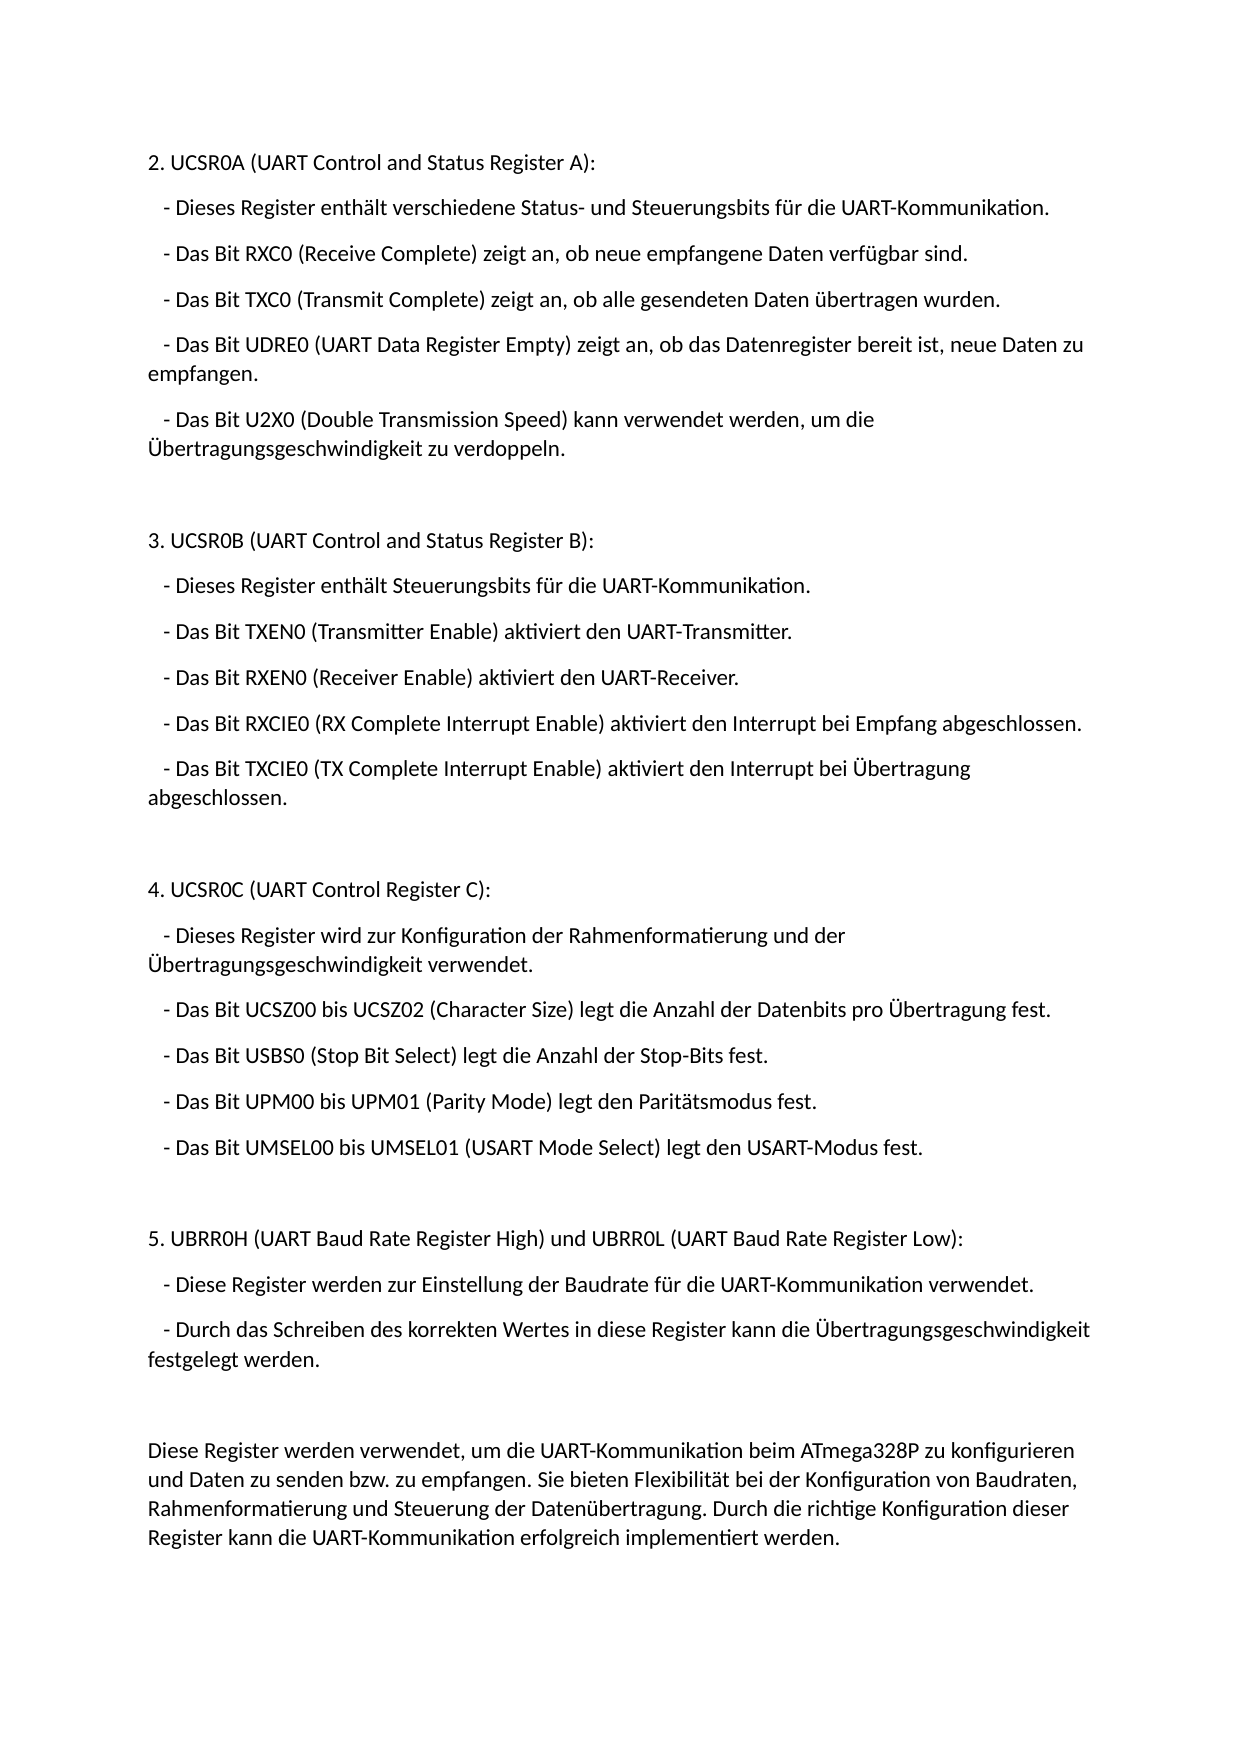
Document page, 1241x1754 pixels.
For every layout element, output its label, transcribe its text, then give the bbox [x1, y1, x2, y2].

text 4. UCSR0C (UART Control Register C): [148, 875, 1093, 903]
text - Das Bit RXEN0 (Receiver Enable) aktiviert den UART-Receiver. [148, 663, 1093, 691]
text - Das Bit UDRE0 (UART Data Register Empty) zeigt an, ob das Datenregister bereit ist, neue Daten zu empfangen. [148, 331, 1093, 388]
text - Das Bit TXEN0 (Transmitter Enable) aktiviert den UART-Transmitter. [148, 617, 1093, 645]
text 2. UCSR0A (UART Control and Status Register A): [148, 148, 1093, 176]
text - Das Bit USBS0 (Stop Bit Select) legt die Anzahl der Stop-Bits fest. [148, 1041, 1093, 1069]
text - Das Bit U2X0 (Double Transmission Speed) kann verwendet werden, um die Übertragungsgeschwindigkeit zu verdoppeln. [148, 405, 1093, 462]
text 3. UCSR0B (UART Control and Status Register B): [148, 526, 1093, 554]
text - Dieses Register wird zur Konfiguration der Rahmenformatierung und der Übertragungsgeschwindigkeit verwendet. [148, 921, 1093, 978]
text - Diese Register werden zur Einstellung der Baudrate für die UART-Kommunikation verwendet. [148, 1270, 1093, 1298]
text - Das Bit RXCIE0 (RX Complete Interrupt Enable) aktiviert den Interrupt bei Empfang abgeschlossen. [148, 709, 1093, 737]
text - Das Bit TXCIE0 (TX Complete Interrupt Enable) aktiviert den Interrupt bei Übertragung abgeschlossen. [148, 754, 1093, 812]
text 5. UBRR0H (UART Baud Rate Register High) und UBRR0L (UART Baud Rate Register Low): [148, 1224, 1093, 1252]
text - Das Bit UPM00 bis UPM01 (Parity Mode) legt den Paritätsmodus fest. [148, 1087, 1093, 1115]
text - Dieses Register enthält Steuerungsbits für die UART-Kommunikation. [148, 572, 1093, 599]
text - Das Bit UCSZ00 bis UCSZ02 (Character Size) legt die Anzahl der Datenbits pro Übertragung fest. [148, 996, 1093, 1023]
text - Durch das Schreiben des korrekten Wertes in diese Register kann die Übertragungsgeschwindigkeit festgelegt werden. [148, 1316, 1093, 1373]
text Diese Register werden verwendet, um die UART-Kommunikation beim ATmega328P zu konfigurieren und Daten zu senden bzw. zu empfangen. Sie bieten Flexibilität bei der Konfiguration von Baudraten, Rahmenformatierung und Steuerung der Datenübertragung. Durch die richtige Konfiguration dieser Register kann die UART-Kommunikation erfolgreich implementiert werden. [148, 1436, 1093, 1551]
text - Das Bit TXC0 (Transmit Complete) zeigt an, ob alle gesendeten Daten übertragen wurden. [148, 285, 1093, 313]
text - Das Bit UMSEL00 bis UMSEL01 (USART Mode Select) legt den USART-Modus fest. [148, 1133, 1093, 1161]
text - Dieses Register enthält verschiedene Status- und Steuerungsbits für die UART-Kommunikation. [148, 193, 1093, 221]
text - Das Bit RXC0 (Receive Complete) zeigt an, ob neue empfangene Daten verfügbar sind. [148, 239, 1093, 267]
